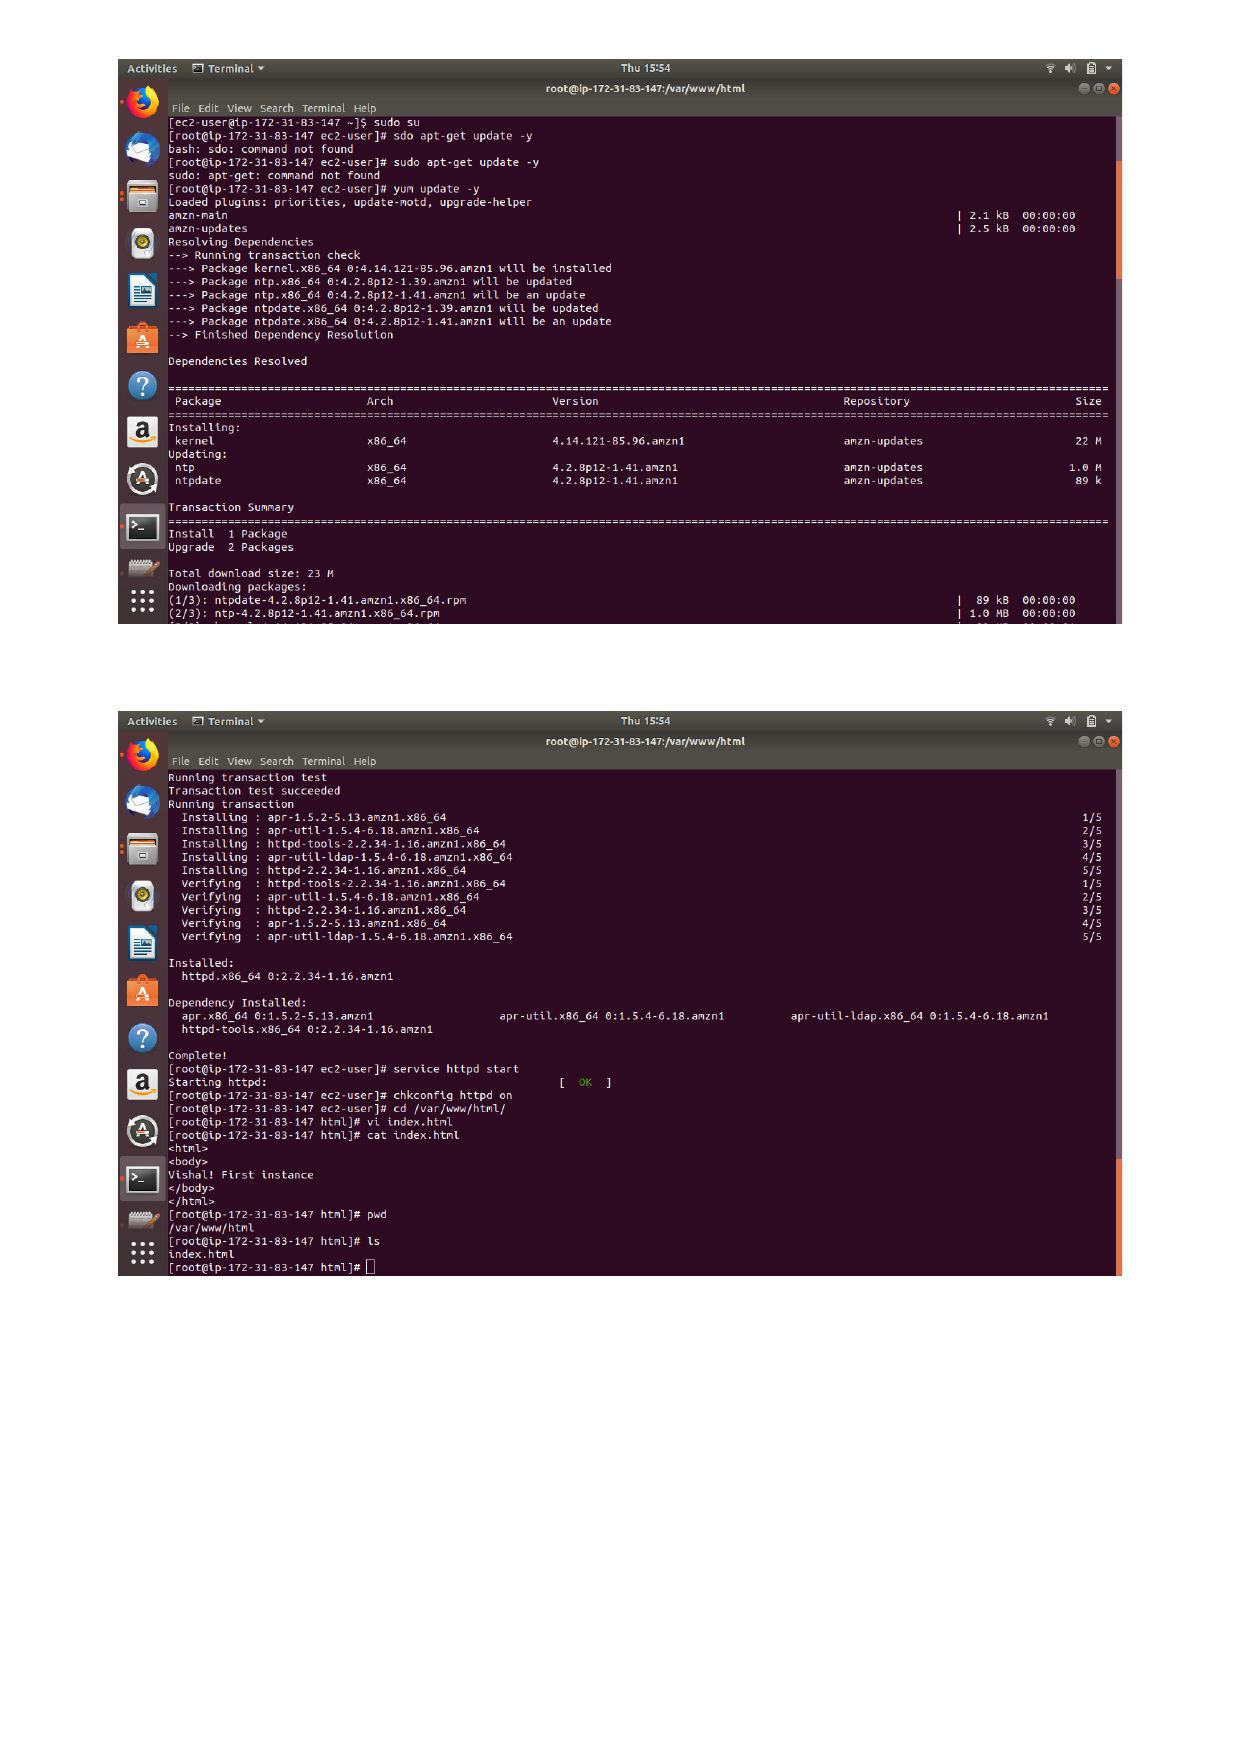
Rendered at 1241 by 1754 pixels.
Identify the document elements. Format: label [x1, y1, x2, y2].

picture [118, 59, 1123, 624]
picture [118, 711, 1123, 1276]
